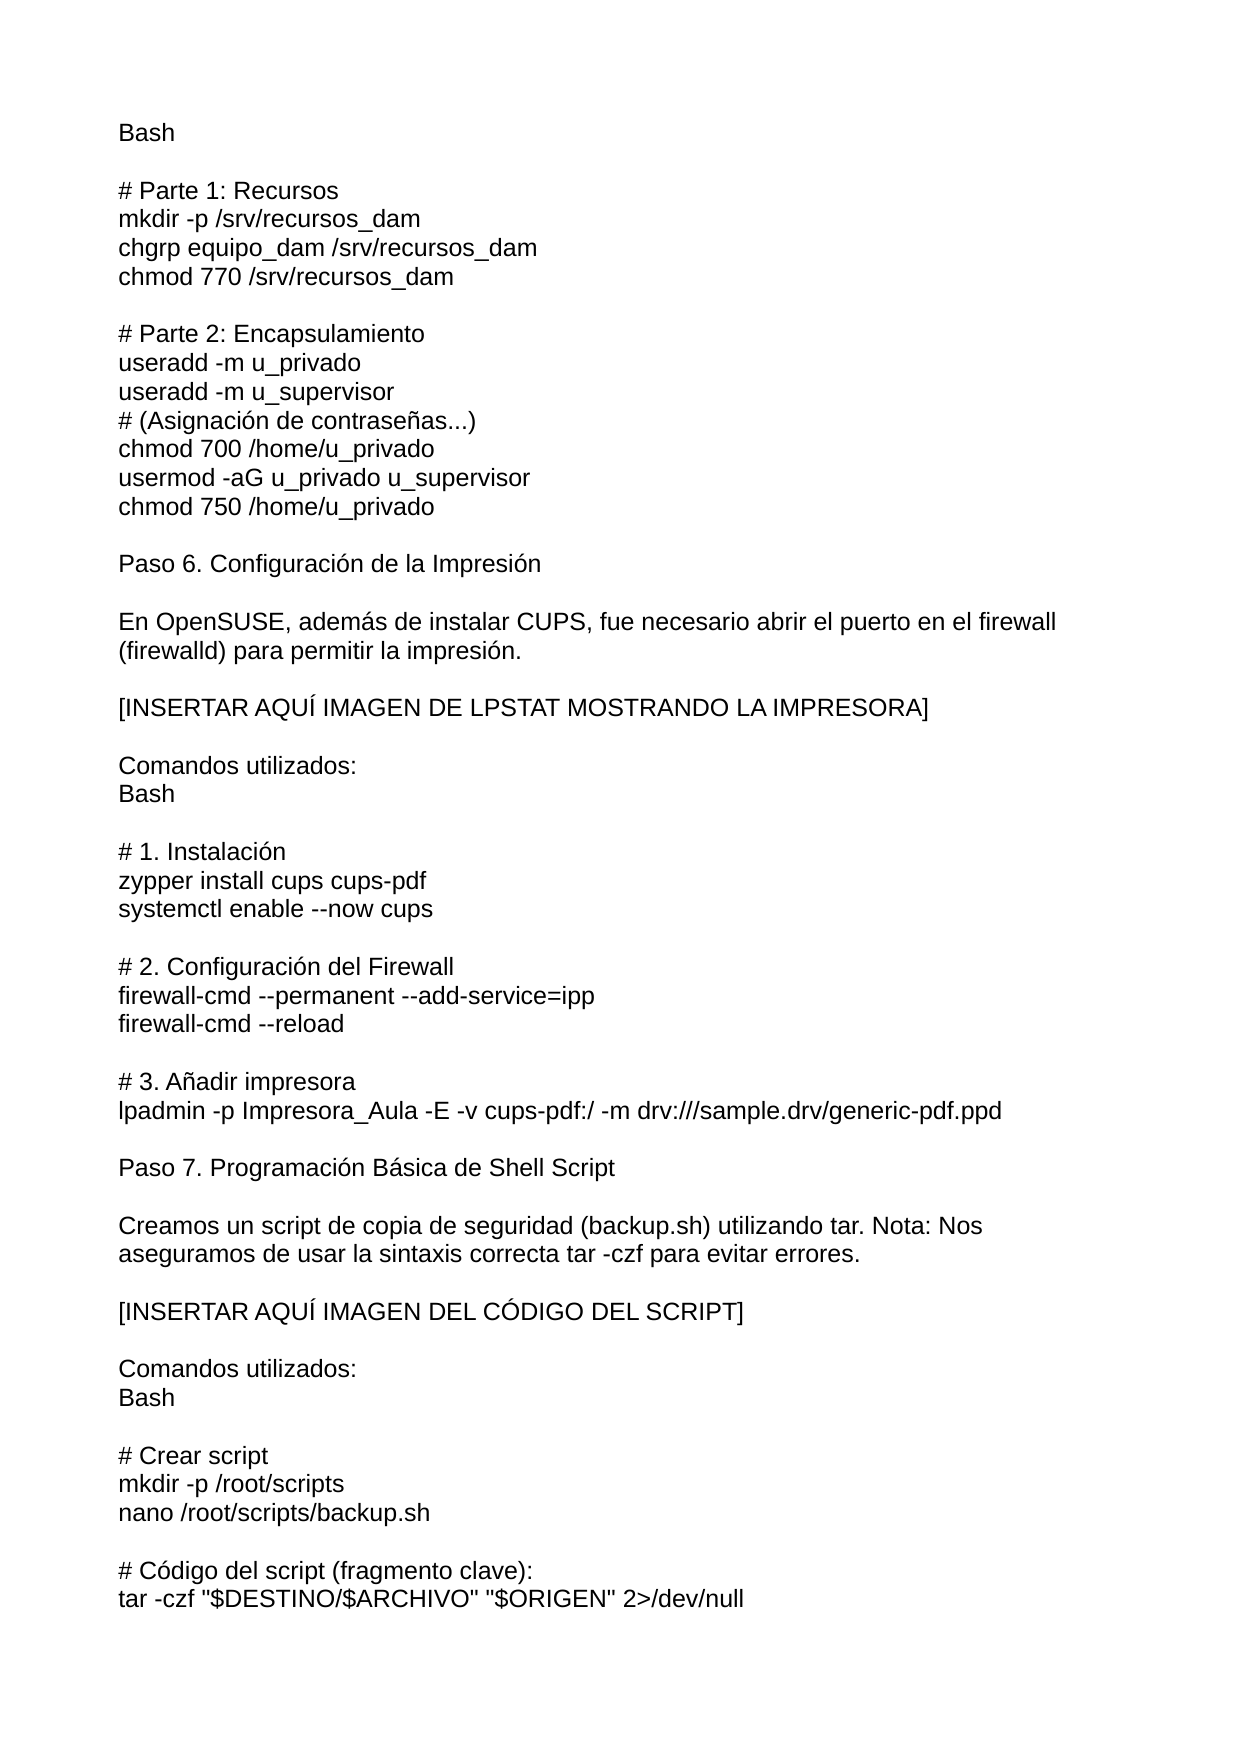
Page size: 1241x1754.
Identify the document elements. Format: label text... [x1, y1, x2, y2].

text zypper install cups cups-pdf [118, 866, 1122, 894]
text # 3. Añadir impresora [118, 1067, 1122, 1096]
text Comandos utilizados: [118, 1354, 1122, 1383]
text Paso 6. Configuración de la Impresión [118, 549, 1122, 578]
text mkdir -p /srv/recursos_dam [118, 204, 1122, 233]
text Paso 7. Programación Básica de Shell Script [118, 1153, 1122, 1182]
text [INSERTAR AQUÍ IMAGEN DEL CÓDIGO DEL SCRIPT] [118, 1297, 1122, 1326]
text useradd -m u_supervisor [118, 377, 1122, 406]
text # 1. Instalación [118, 837, 1122, 866]
text # Crear script [118, 1441, 1122, 1469]
text # Código del script (fragmento clave): [118, 1556, 1122, 1584]
text Creamos un script de copia de seguridad (backup.sh) utilizando tar. Nota: Nos aseguramos de usar la sintaxis correcta tar -czf para evitar errores. [118, 1211, 1122, 1268]
text # 2. Configuración del Firewall [118, 952, 1122, 981]
text # (Asignación de contraseñas...) [118, 406, 1122, 434]
text mkdir -p /root/scripts [118, 1469, 1122, 1498]
text chgrp equipo_dam /srv/recursos_dam [118, 233, 1122, 262]
text firewall-cmd --reload [118, 1009, 1122, 1038]
text # Parte 2: Encapsulamiento [118, 319, 1122, 348]
text usermod -aG u_privado u_supervisor [118, 463, 1122, 492]
text chmod 770 /srv/recursos_dam [118, 262, 1122, 291]
text chmod 750 /home/u_privado [118, 492, 1122, 521]
text nano /root/scripts/backup.sh [118, 1498, 1122, 1527]
text tar -czf "$DESTINO/$ARCHIVO" "$ORIGEN" 2>/dev/null [118, 1584, 1122, 1613]
text lpadmin -p Impresora_Aula -E -v cups-pdf:/ -m drv:///sample.drv/generic-pdf.ppd [118, 1096, 1122, 1124]
text useradd -m u_privado [118, 348, 1122, 377]
text Bash [118, 118, 1122, 147]
text Bash [118, 779, 1122, 808]
text systemctl enable --now cups [118, 894, 1122, 923]
text # Parte 1: Recursos [118, 176, 1122, 204]
text Comandos utilizados: [118, 751, 1122, 779]
text Bash [118, 1383, 1122, 1412]
text firewall-cmd --permanent --add-service=ipp [118, 981, 1122, 1009]
text chmod 700 /home/u_privado [118, 434, 1122, 463]
text En OpenSUSE, además de instalar CUPS, fue necesario abrir el puerto en el firewall (firewalld) para permitir la impresión. [118, 607, 1122, 664]
text [INSERTAR AQUÍ IMAGEN DE LPSTAT MOSTRANDO LA IMPRESORA] [118, 693, 1122, 722]
